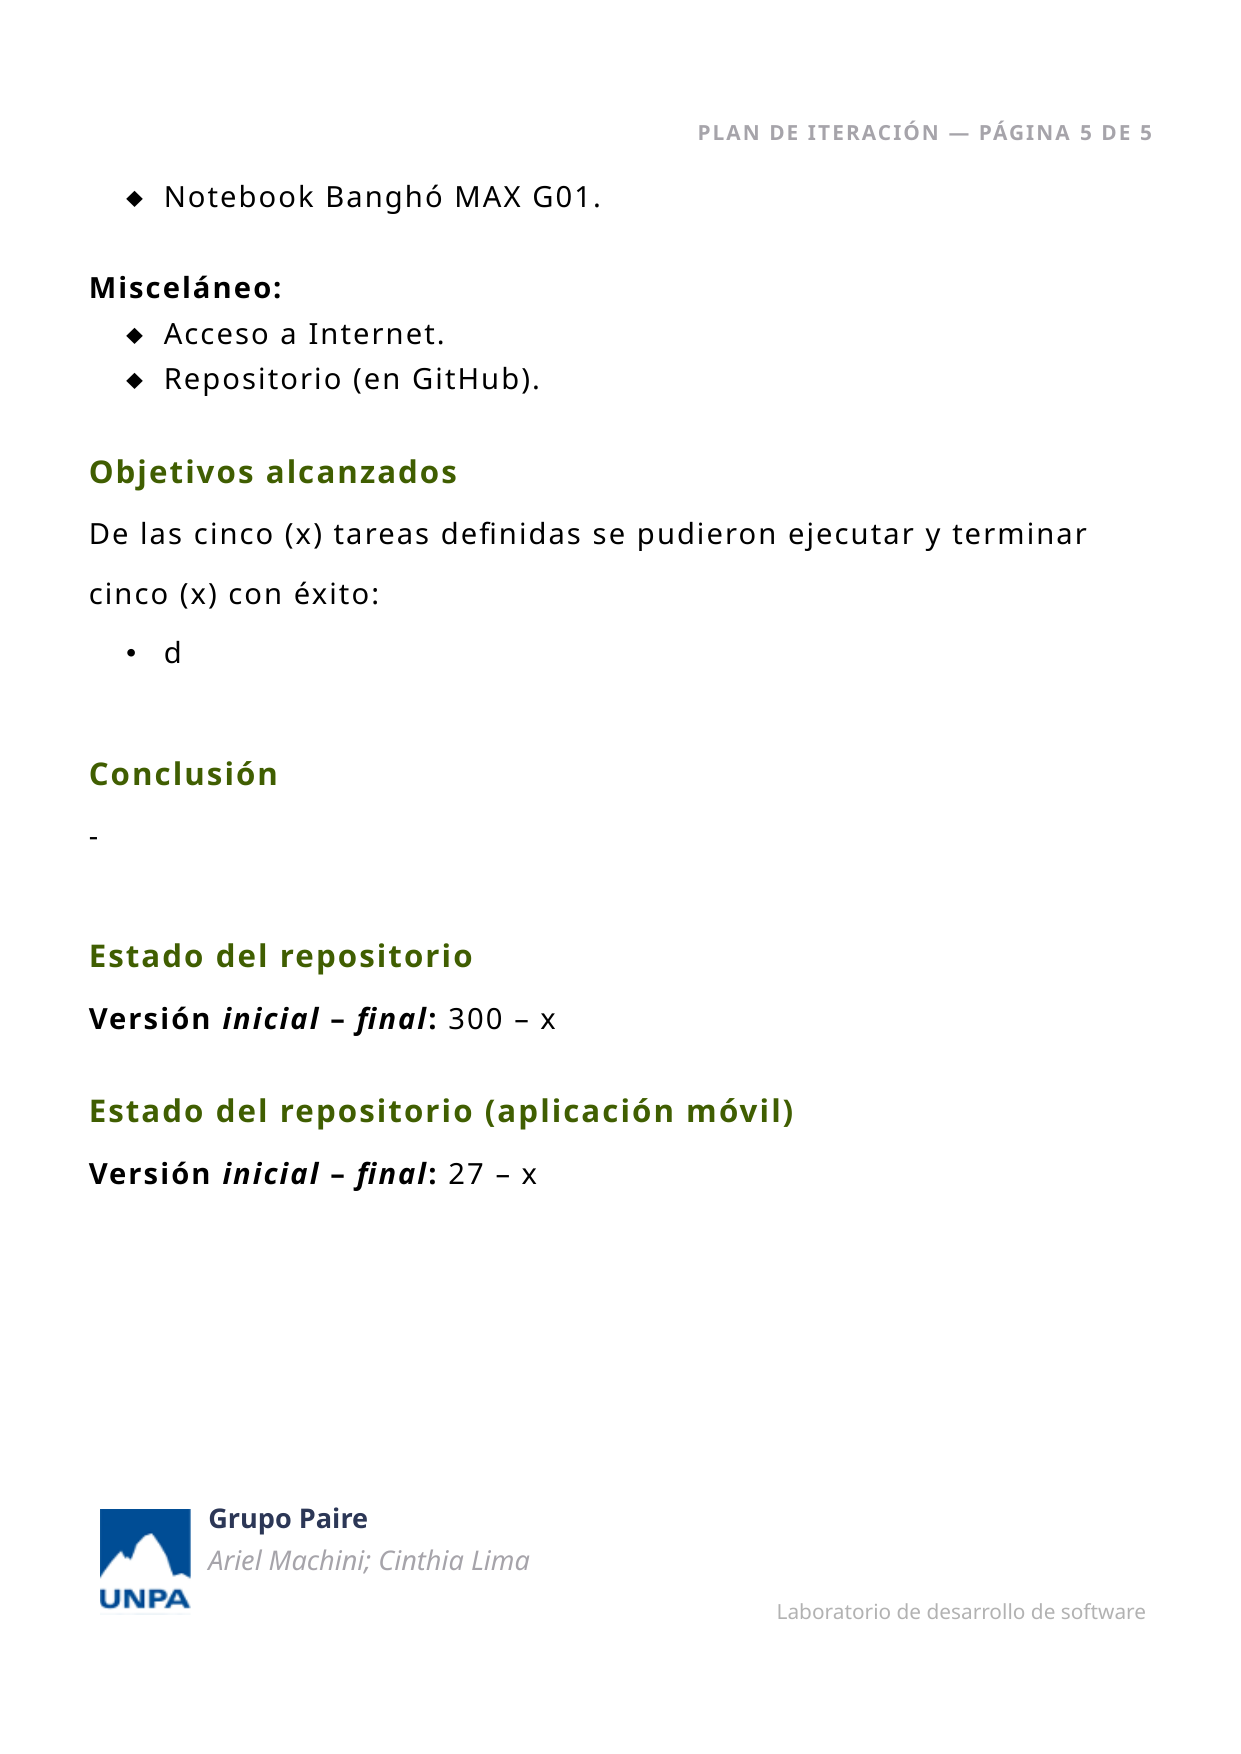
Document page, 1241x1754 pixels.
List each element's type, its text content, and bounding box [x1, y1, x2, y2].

text - [88, 815, 1152, 855]
text Versión inicial – final: 300 – x [88, 998, 1152, 1038]
text Estado del repositorio [88, 934, 1152, 977]
list d [126, 633, 1152, 672]
list Notebook Banghó MAX G01. [126, 176, 1152, 216]
list Acceso a Internet. [126, 313, 1152, 353]
text Versión inicial – final: 27 – x [88, 1153, 1152, 1193]
picture [100, 1509, 191, 1615]
text Estado del repositorio (aplicación móvil) [88, 1089, 1152, 1132]
text Conclusión [88, 752, 1152, 794]
text Objetivos alcanzados [88, 450, 1152, 492]
list Repositorio (en GitHub). [126, 358, 1152, 398]
text De las cinco (x) tareas definidas se pudieron ejecutar y terminar cinco (x) con éxito: [88, 514, 1152, 613]
text Misceláneo: [88, 267, 1152, 307]
